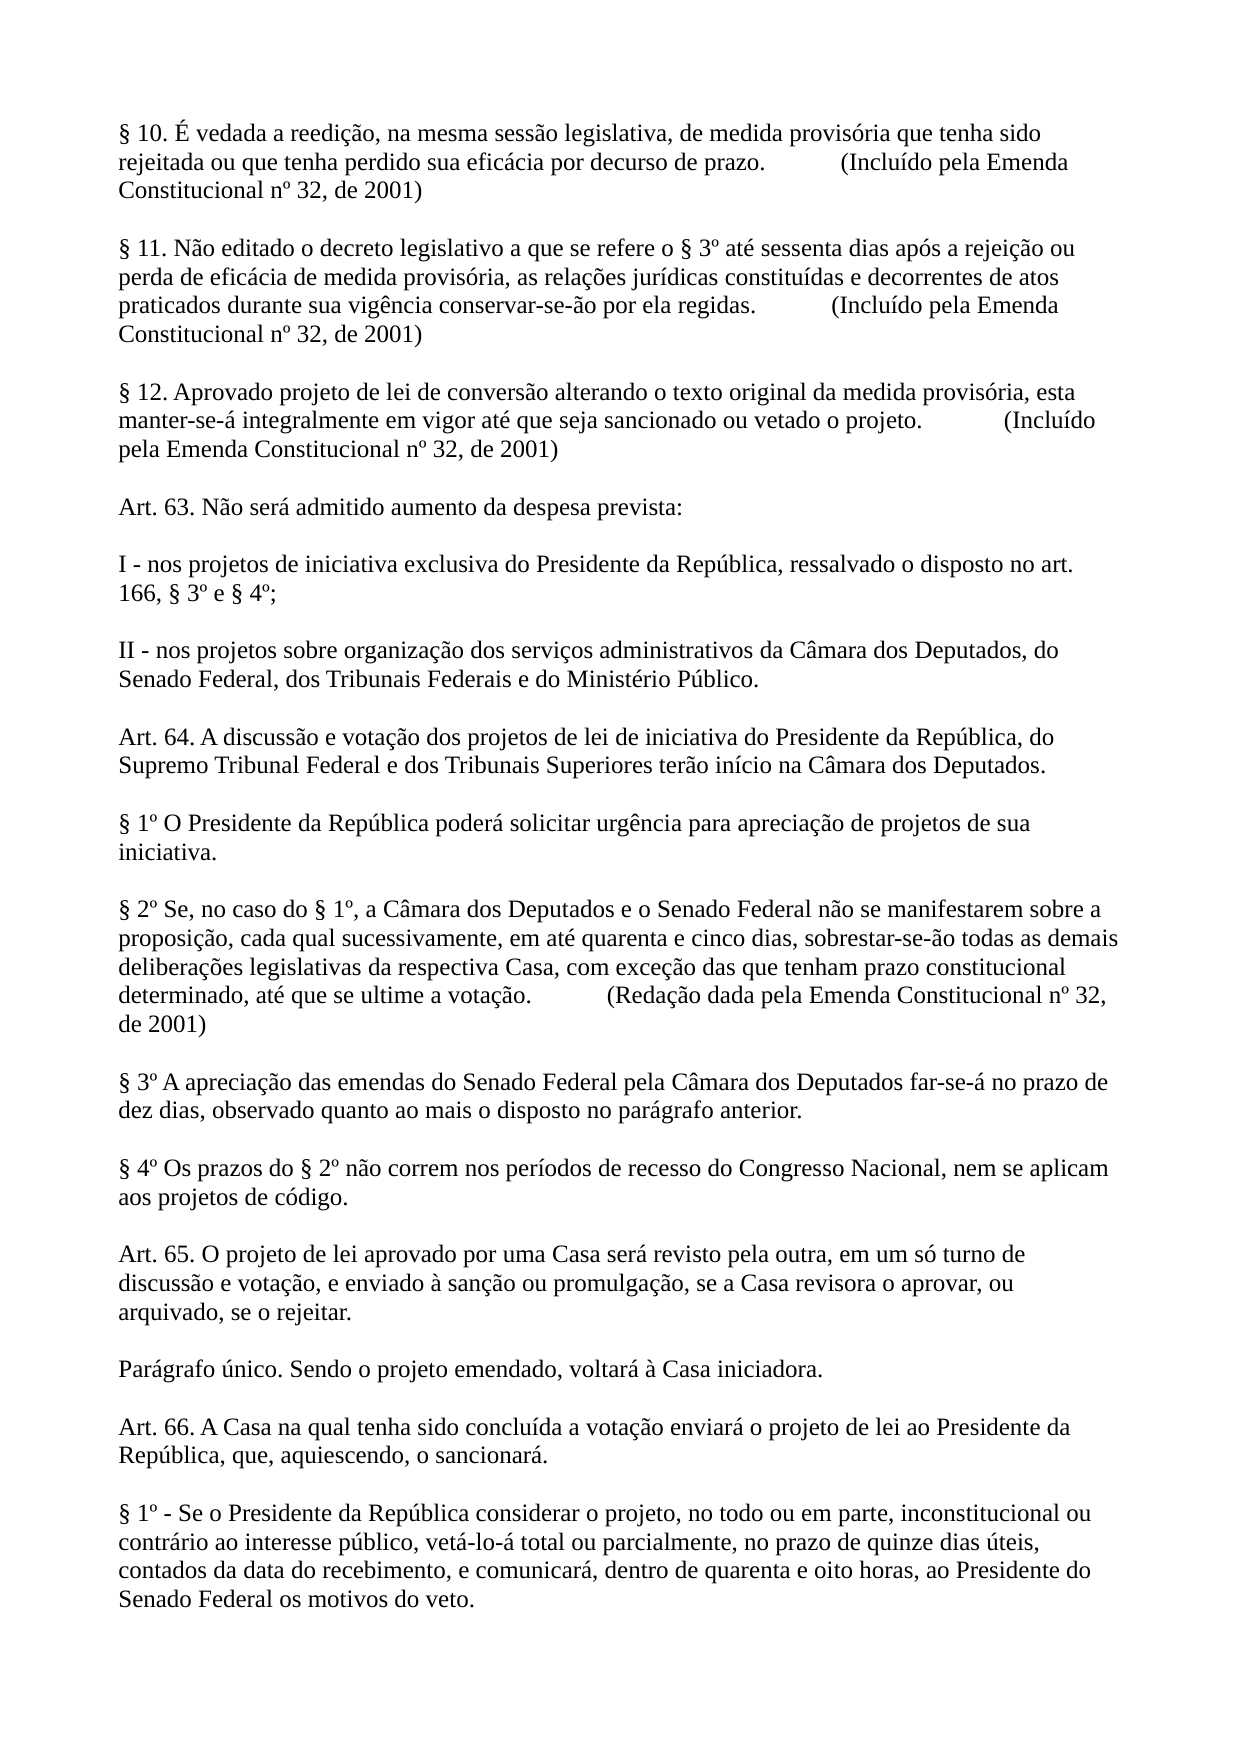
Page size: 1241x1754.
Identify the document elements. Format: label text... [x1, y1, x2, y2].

text Art. 64. A discussão e votação dos projetos de lei de iniciativa do Presidente da República, do Supremo Tribunal Federal e dos Tribunais Superiores terão início na Câmara dos Deputados. [118, 722, 1122, 779]
text Art. 66. A Casa na qual tenha sido concluída a votação enviará o projeto de lei ao Presidente da República, que, aquiescendo, o sancionará. [118, 1412, 1122, 1469]
text § 11. Não editado o decreto legislativo a que se refere o § 3º até sessenta dias após a rejeição ou perda de eficácia de medida provisória, as relações jurídicas constituídas e decorrentes de atos praticados durante sua vigência conservar-se-ão por ela regidas. (Incluído pela Emenda Constitucional nº 32, de 2001) [118, 233, 1122, 348]
text § 1º O Presidente da República poderá solicitar urgência para apreciação de projetos de sua iniciativa. [118, 808, 1122, 866]
text Art. 65. O projeto de lei aprovado por uma Casa será revisto pela outra, em um só turno de discussão e votação, e enviado à sanção ou promulgação, se a Casa revisora o aprovar, ou arquivado, se o rejeitar. [118, 1239, 1122, 1326]
text § 12. Aprovado projeto de lei de conversão alterando o texto original da medida provisória, esta manter-se-á integralmente em vigor até que seja sancionado ou vetado o projeto. (Incluído pela Emenda Constitucional nº 32, de 2001) [118, 377, 1122, 463]
text § 10. É vedada a reedição, na mesma sessão legislativa, de medida provisória que tenha sido rejeitada ou que tenha perdido sua eficácia por decurso de prazo. (Incluído pela Emenda Constitucional nº 32, de 2001) [118, 118, 1122, 204]
text § 4º Os prazos do § 2º não correm nos períodos de recesso do Congresso Nacional, nem se aplicam aos projetos de código. [118, 1153, 1122, 1211]
text § 2º Se, no caso do § 1º, a Câmara dos Deputados e o Senado Federal não se manifestarem sobre a proposição, cada qual sucessivamente, em até quarenta e cinco dias, sobrestar-se-ão todas as demais deliberações legislativas da respectiva Casa, com exceção das que tenham prazo constitucional determinado, até que se ultime a votação. (Redação dada pela Emenda Constitucional nº 32, de 2001) [118, 894, 1122, 1038]
text § 3º A apreciação das emendas do Senado Federal pela Câmara dos Deputados far-se-á no prazo de dez dias, observado quanto ao mais o disposto no parágrafo anterior. [118, 1067, 1122, 1124]
text § 1º - Se o Presidente da República considerar o projeto, no todo ou em parte, inconstitucional ou contrário ao interesse público, vetá-lo-á total ou parcialmente, no prazo de quinze dias úteis, contados da data do recebimento, e comunicará, dentro de quarenta e oito horas, ao Presidente do Senado Federal os motivos do veto. [118, 1498, 1122, 1613]
text II - nos projetos sobre organização dos serviços administrativos da Câmara dos Deputados, do Senado Federal, dos Tribunais Federais e do Ministério Público. [118, 636, 1122, 693]
text I - nos projetos de iniciativa exclusiva do Presidente da República, ressalvado o disposto no art. 166, § 3º e § 4º; [118, 549, 1122, 607]
text Parágrafo único. Sendo o projeto emendado, voltará à Casa iniciadora. [118, 1354, 1122, 1383]
text Art. 63. Não será admitido aumento da despesa prevista: [118, 492, 1122, 521]
